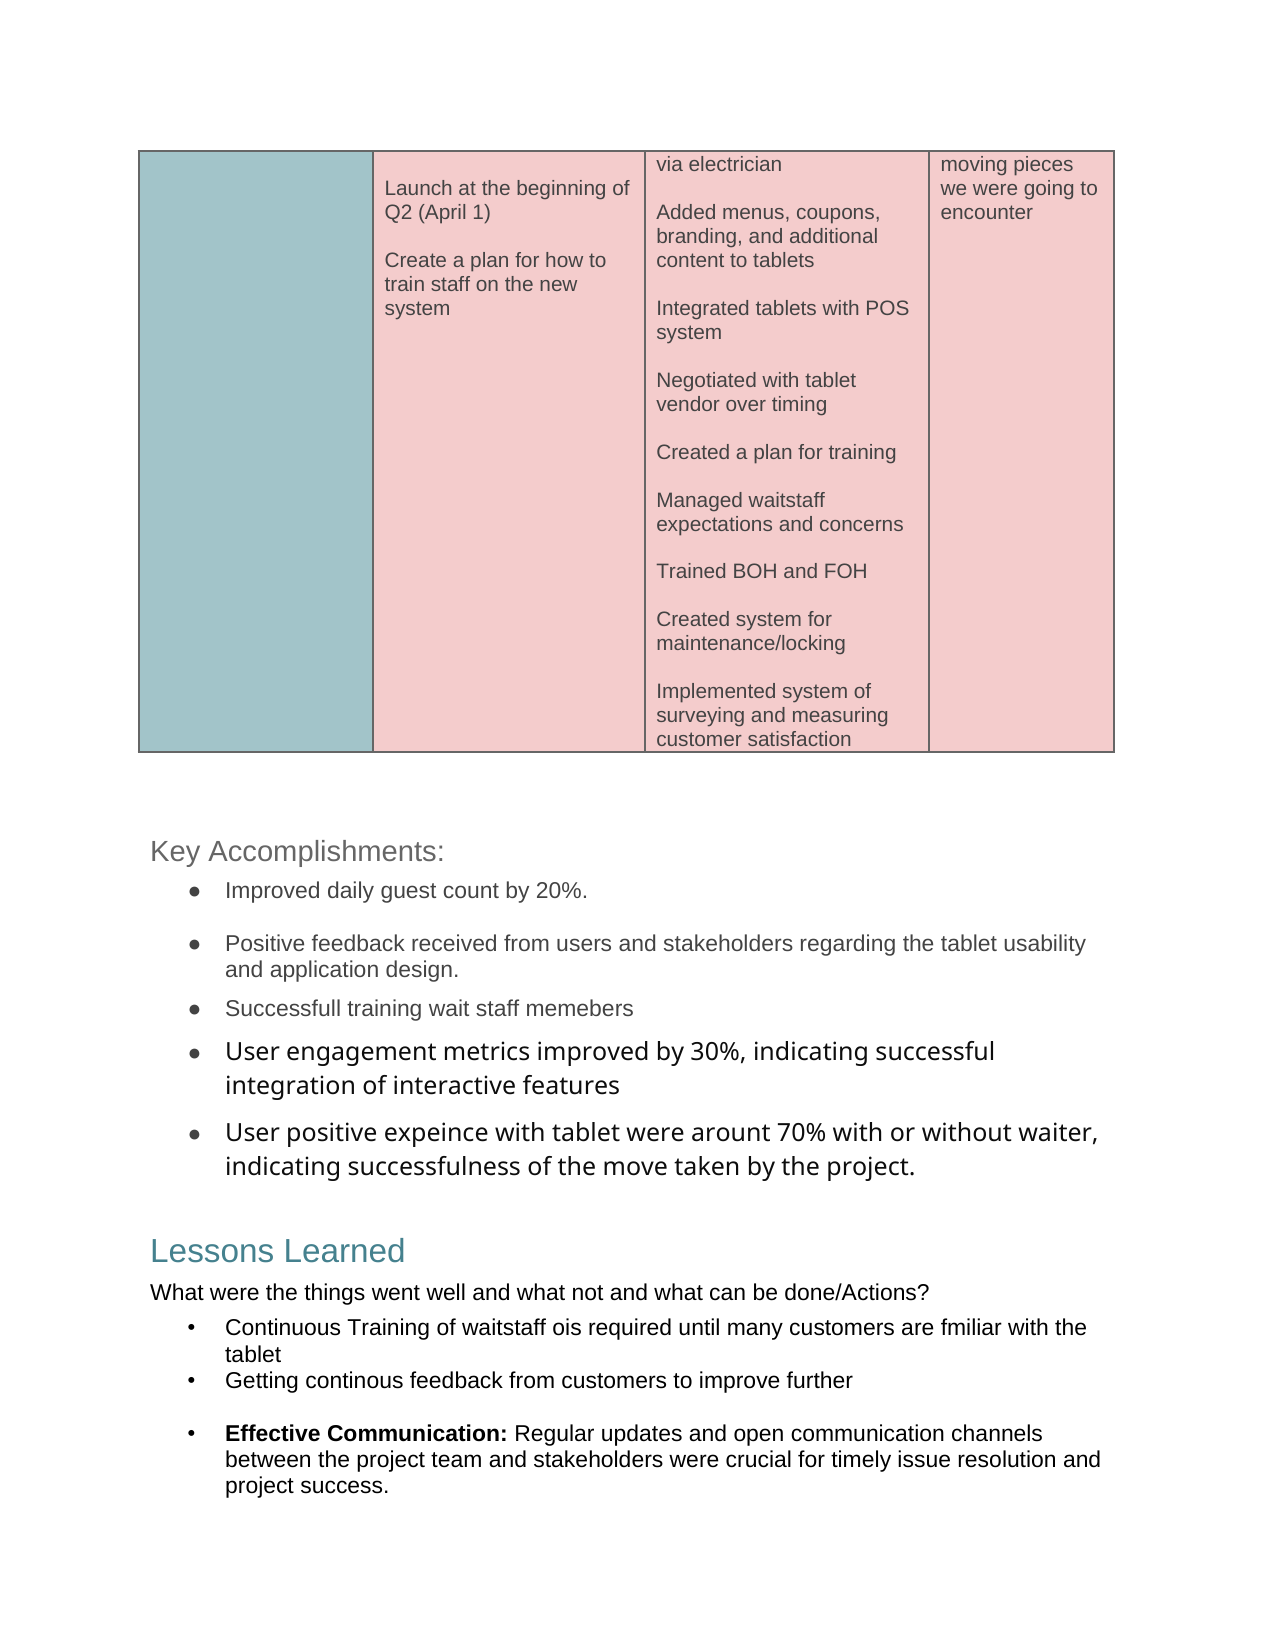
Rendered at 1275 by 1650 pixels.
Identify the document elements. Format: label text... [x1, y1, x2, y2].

table_cell [140, 152, 372, 751]
list Successfull training wait staff memebers [187, 995, 1125, 1021]
table_cell via electrician Added menus, coupons, branding, and additional content to tablets Integrated tablets with POS system Negotiated with tablet vendor over timing Created a plan for training Managed waitstaff expectations and concerns Trained BOH and FOH Created system for maintenance/locking Implemented system of surveying and measuring customer satisfaction [646, 152, 928, 751]
subtitle Lessons Learned [150, 1231, 1125, 1269]
list Getting continous feedback from customers to improve further [187, 1367, 1125, 1393]
list Improved daily guest count by 20%. [187, 877, 1125, 903]
list User positive expeince with tablet were arount 70% with or without waiter, indicating successfulness of the move taken by the project. [187, 1114, 1125, 1182]
list Positive feedback received from users and stakeholders regarding the tablet usability and application design. [187, 929, 1125, 982]
text What were the things went well and what not and what can be done/Actions? [150, 1278, 1125, 1305]
text Key Accomplishments: [150, 834, 1125, 867]
list Effective Communication: Regular updates and open communication channels between the project team and stakeholders were crucial for timely issue resolution and project success. [187, 1419, 1125, 1499]
table_cell Launch at the beginning of Q2 (April 1) Create a plan for how to train staff on the new system [374, 152, 644, 751]
list Continuous Training of waitstaff ois required until many customers are fmiliar with the tablet [187, 1314, 1125, 1367]
list User engagement metrics improved by 30%, indicating successful integration of interactive features [187, 1034, 1125, 1102]
table_cell moving pieces we were going to encounter [930, 152, 1113, 751]
